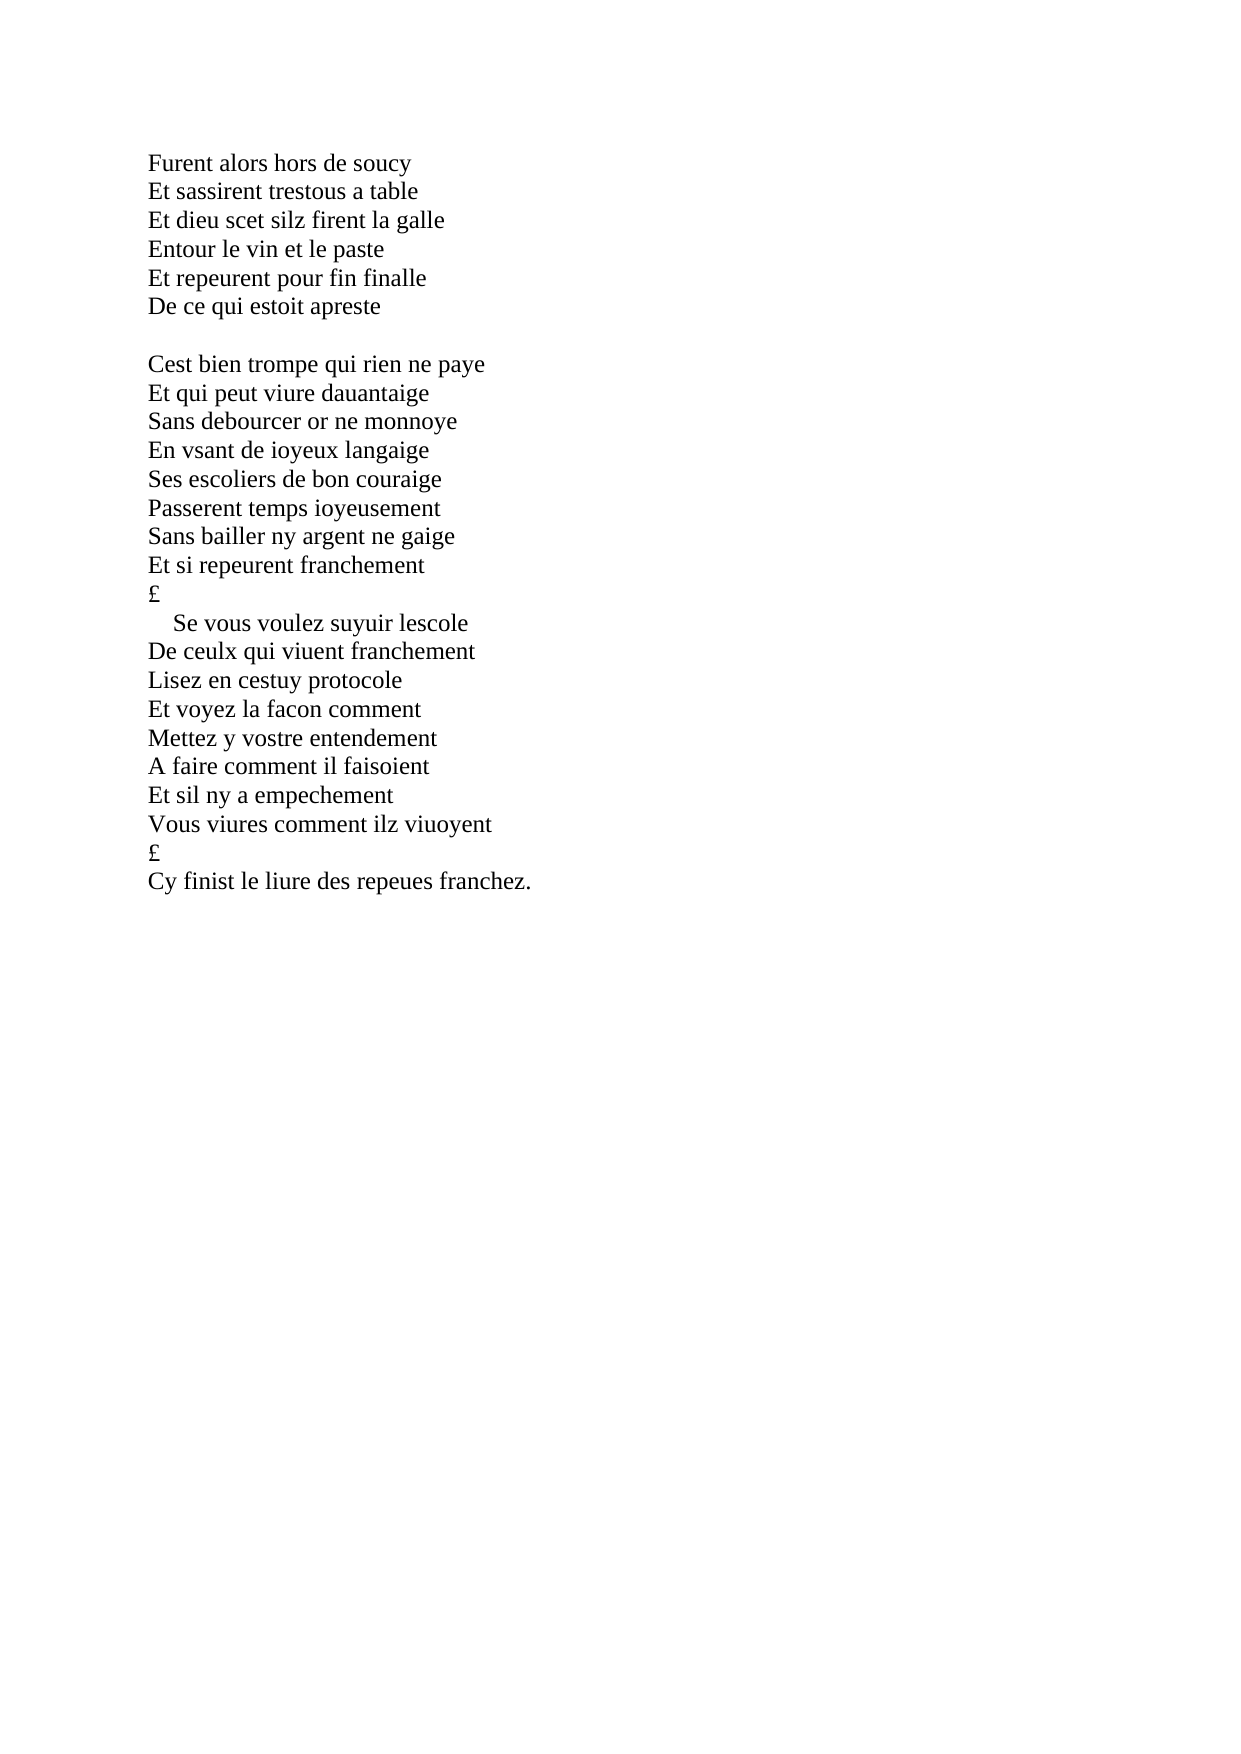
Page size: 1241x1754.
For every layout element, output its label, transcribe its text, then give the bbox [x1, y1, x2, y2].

text Sans bailler ny argent ne gaige [148, 521, 1093, 550]
text De ceulx qui viuent franchement [148, 636, 1093, 665]
text Passerent temps ioyeusement [148, 493, 1093, 521]
text A faire comment il faisoient [148, 751, 1093, 780]
text £ [148, 838, 1093, 866]
text Furent alors hors de soucy [148, 148, 1093, 176]
text Et dieu scet silz firent la galle [148, 205, 1093, 234]
text En vsant de ioyeux langaige [148, 435, 1093, 464]
text £ [148, 579, 1093, 608]
text Et voyez la facon comment [148, 694, 1093, 723]
text Lisez en cestuy protocole [148, 665, 1093, 694]
text Sans debourcer or ne monnoye [148, 406, 1093, 435]
text Mettez y vostre entendement [148, 723, 1093, 751]
text Cy finist le liure des repeues franchez. [148, 866, 1093, 895]
text Ses escoliers de bon couraige [148, 464, 1093, 493]
text Et sil ny a empechement [148, 780, 1093, 809]
text Entour le vin et le paste [148, 234, 1093, 263]
text Et sassirent trestous a table [148, 176, 1093, 205]
text Et repeurent pour fin finalle [148, 263, 1093, 291]
text Et si repeurent franchement [148, 550, 1093, 579]
text Se vous voulez suyuir lescole [148, 608, 1093, 636]
text Vous viures comment ilz viuoyent [148, 809, 1093, 838]
text Cest bien trompe qui rien ne paye [148, 349, 1093, 378]
text Et qui peut viure dauantaige [148, 378, 1093, 406]
text De ce qui estoit apreste [148, 291, 1093, 320]
